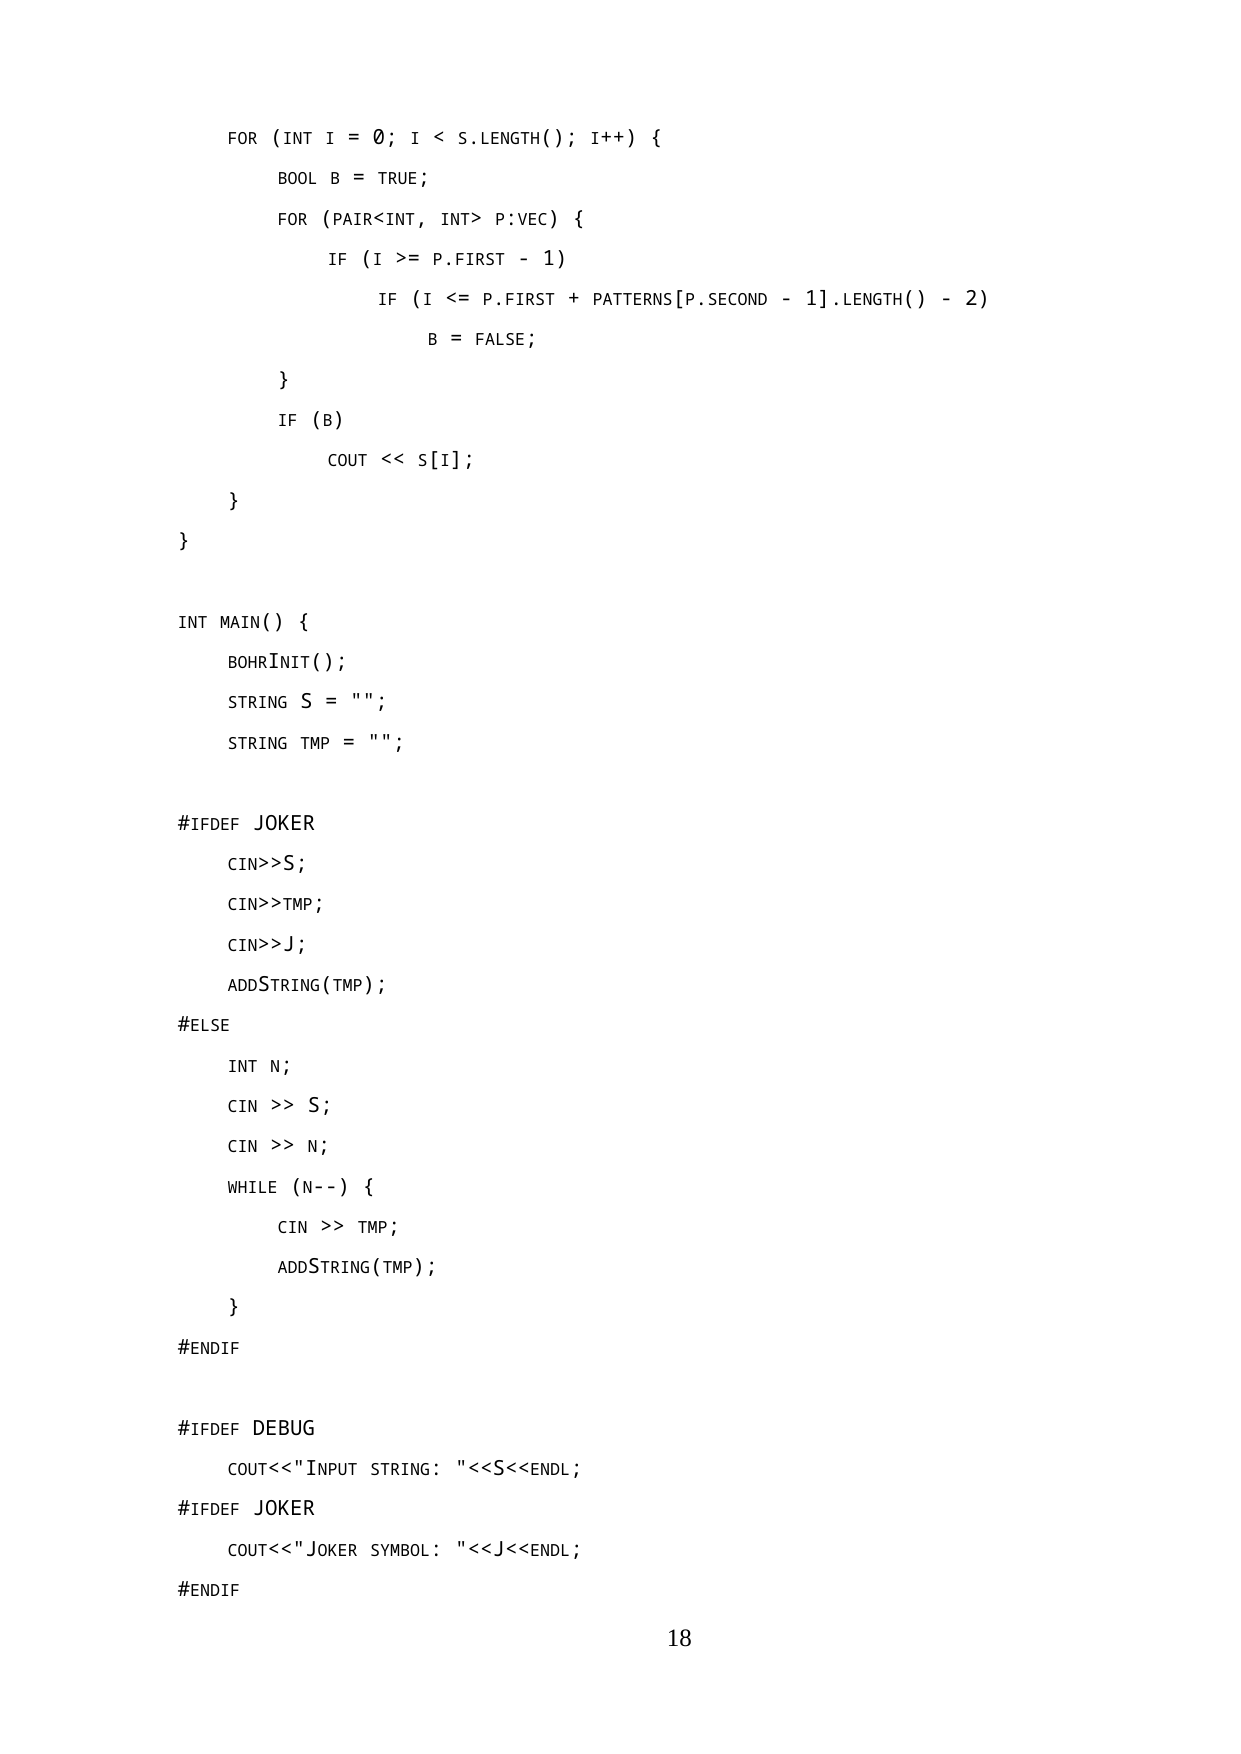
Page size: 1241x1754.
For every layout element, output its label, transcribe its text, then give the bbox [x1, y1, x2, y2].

text for (int i = 0; i < s.length(); i++) { [177, 122, 1181, 150]
text #ifdef DEBUG [177, 1413, 1181, 1441]
text for (pair<int, int> p:vec) { [177, 203, 1181, 231]
text #ifdef JOKER [177, 1493, 1181, 1522]
text } [177, 485, 1181, 513]
text if (b) [177, 404, 1181, 433]
text #ifdef JOKER [177, 808, 1181, 836]
text #endif [177, 1332, 1181, 1360]
text cout<<"Input string: "<<S<<endl; [177, 1453, 1181, 1482]
text cin>>tmp; [177, 888, 1181, 917]
text } [177, 364, 1181, 392]
text string tmp = ""; [177, 727, 1181, 755]
text string S = ""; [177, 687, 1181, 715]
text if (i >= p.first - 1) [177, 243, 1181, 271]
text int n; [177, 1050, 1181, 1078]
text #endif [177, 1574, 1181, 1603]
text #else [177, 1009, 1181, 1038]
text addString(tmp); [177, 1251, 1181, 1280]
text cin >> S; [177, 1090, 1181, 1118]
text cin >> tmp; [177, 1211, 1181, 1239]
text cin>>J; [177, 929, 1181, 957]
text cout<<"Joker symbol: "<<J<<endl; [177, 1534, 1181, 1562]
text cout << s[i]; [177, 444, 1181, 473]
text } [177, 1292, 1181, 1320]
text bohrInit(); [177, 646, 1181, 675]
text if (i <= p.first + patterns[p.second - 1].length() - 2) [177, 283, 1181, 312]
text int main() { [177, 606, 1181, 634]
text cin >> n; [177, 1130, 1181, 1159]
text bool b = true; [177, 162, 1181, 191]
text b = false; [177, 323, 1181, 352]
text addString(tmp); [177, 969, 1181, 998]
text } [177, 525, 1181, 553]
text cin>>S; [177, 848, 1181, 877]
text while (n--) { [177, 1171, 1181, 1199]
